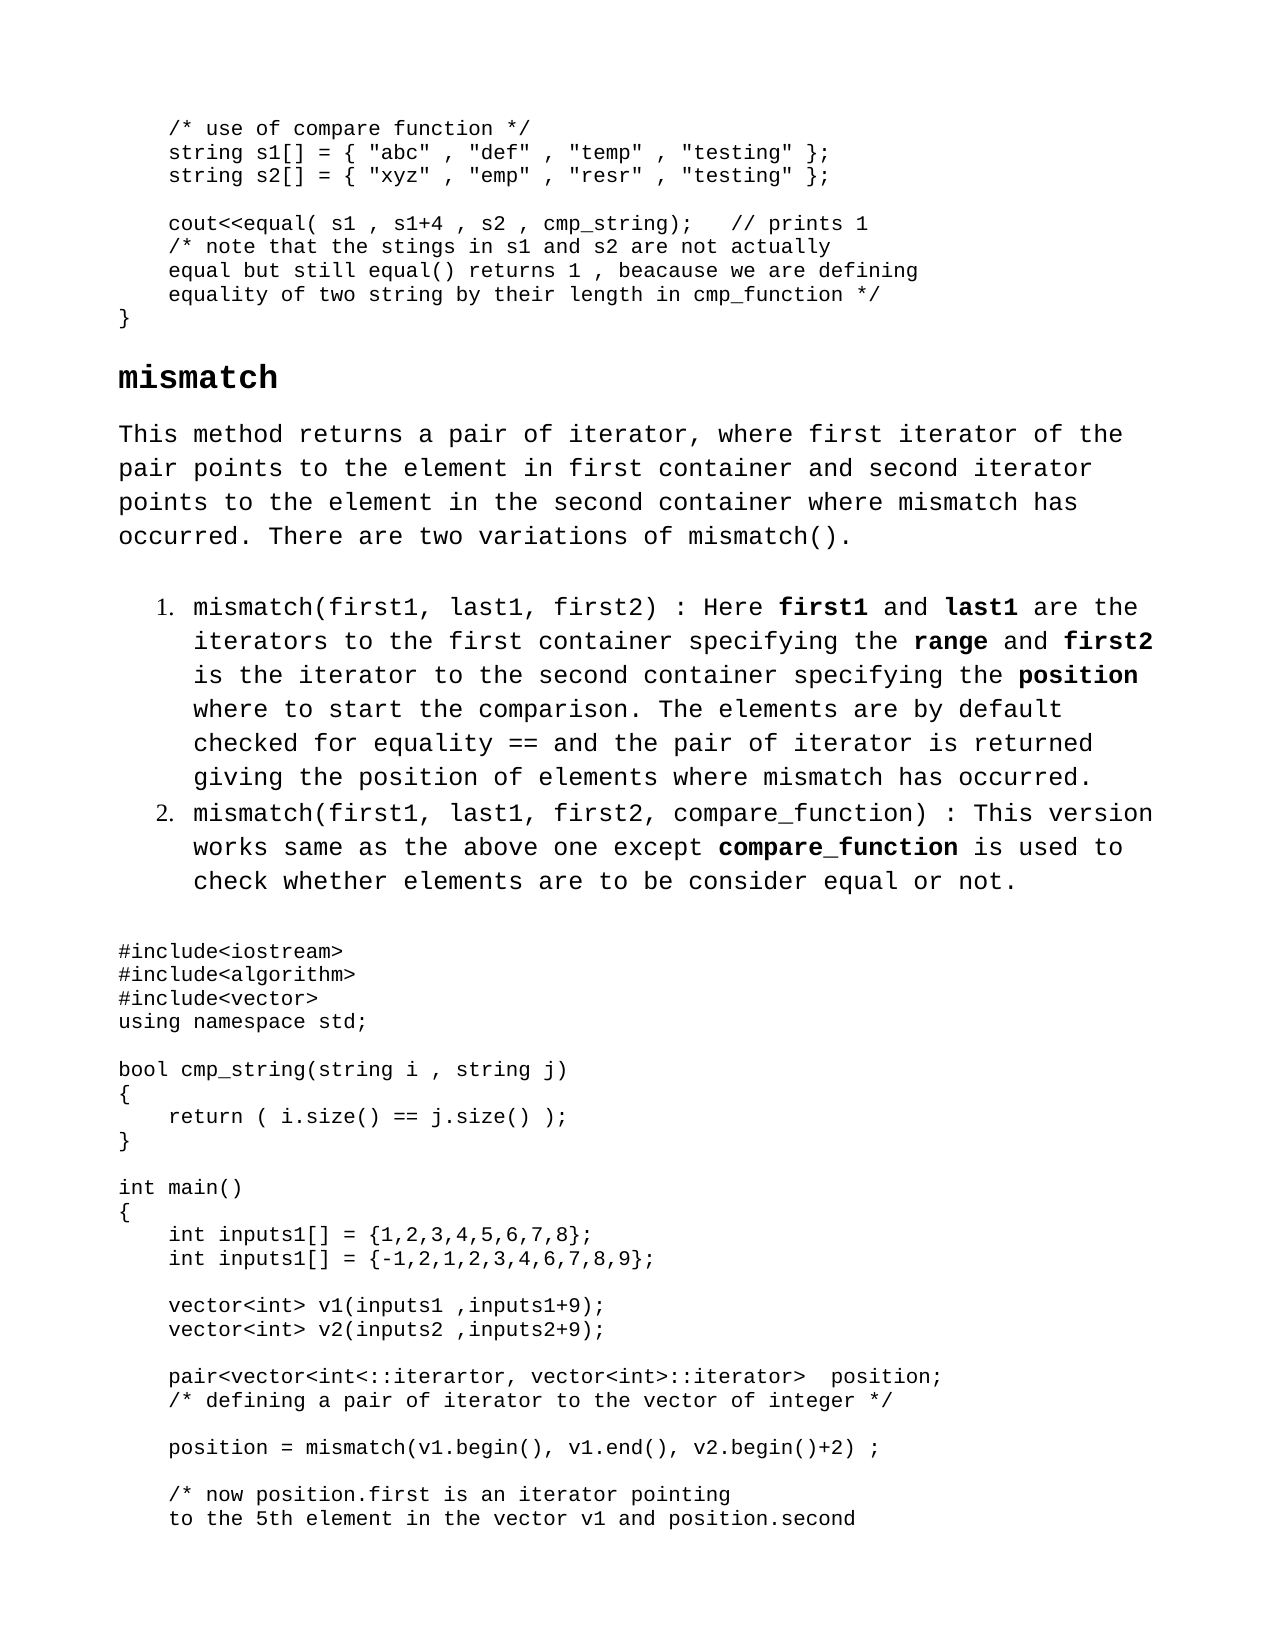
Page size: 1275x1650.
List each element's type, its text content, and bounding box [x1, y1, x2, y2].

text { [118, 1082, 1157, 1106]
text bool cmp_string(string i , string j) [118, 1059, 1157, 1082]
text #include<algorithm> [118, 964, 1157, 988]
text pair<vector<int<::iterartor, vector<int>::iterator> position; [118, 1366, 1157, 1390]
text } [118, 307, 1157, 331]
list mismatch(first1, last1, first2, compare_function) : This version works same as the above one except compare_function is used to check whether elements are to be consider equal or not. [156, 798, 1157, 897]
text to the 5th element in the vector v1 and position.second [118, 1508, 1157, 1532]
text string s1[] = { "abc" , "def" , "temp" , "testing" }; [118, 142, 1157, 165]
text string s2[] = { "xyz" , "emp" , "resr" , "testing" }; [118, 165, 1157, 189]
text mismatch [118, 360, 1157, 398]
text cout<<equal( s1 , s1+4 , s2 , cmp_string); // prints 1 [118, 213, 1157, 236]
text return ( i.size() == j.size() ); [118, 1106, 1157, 1130]
text position = mismatch(v1.begin(), v1.end(), v2.begin()+2) ; [118, 1437, 1157, 1461]
text /* now position.first is an iterator pointing [118, 1484, 1157, 1508]
text vector<int> v2(inputs2 ,inputs2+9); [118, 1319, 1157, 1343]
text int main() [118, 1177, 1157, 1201]
text } [118, 1130, 1157, 1153]
text int inputs1[] = {-1,2,1,2,3,4,6,7,8,9}; [118, 1248, 1157, 1272]
text /* note that the stings in s1 and s2 are not actually [118, 236, 1157, 260]
text vector<int> v1(inputs1 ,inputs1+9); [118, 1295, 1157, 1319]
text equality of two string by their length in cmp_function */ [118, 284, 1157, 307]
text equal but still equal() returns 1 , beacause we are defining [118, 260, 1157, 284]
text /* use of compare function */ [118, 118, 1157, 142]
text /* defining a pair of iterator to the vector of integer */ [118, 1390, 1157, 1413]
text using namespace std; [118, 1012, 1157, 1035]
text #include<iostream> [118, 941, 1157, 964]
list mismatch(first1, last1, first2) : Here first1 and last1 are the iterators to the first container specifying the range and first2 is the iterator to the second container specifying the position where to start the comparison. The elements are by default checked for equality == and the pair of iterator is returned giving the position of elements where mismatch has occurred. [156, 592, 1157, 792]
text #include<vector> [118, 988, 1157, 1012]
text This method returns a pair of iterator, where first iterator of the pair points to the element in first container and second iterator points to the element in the second container where mismatch has occurred. There are two variations of mismatch(). [118, 422, 1157, 552]
text { [118, 1201, 1157, 1224]
text int inputs1[] = {1,2,3,4,5,6,7,8}; [118, 1224, 1157, 1248]
